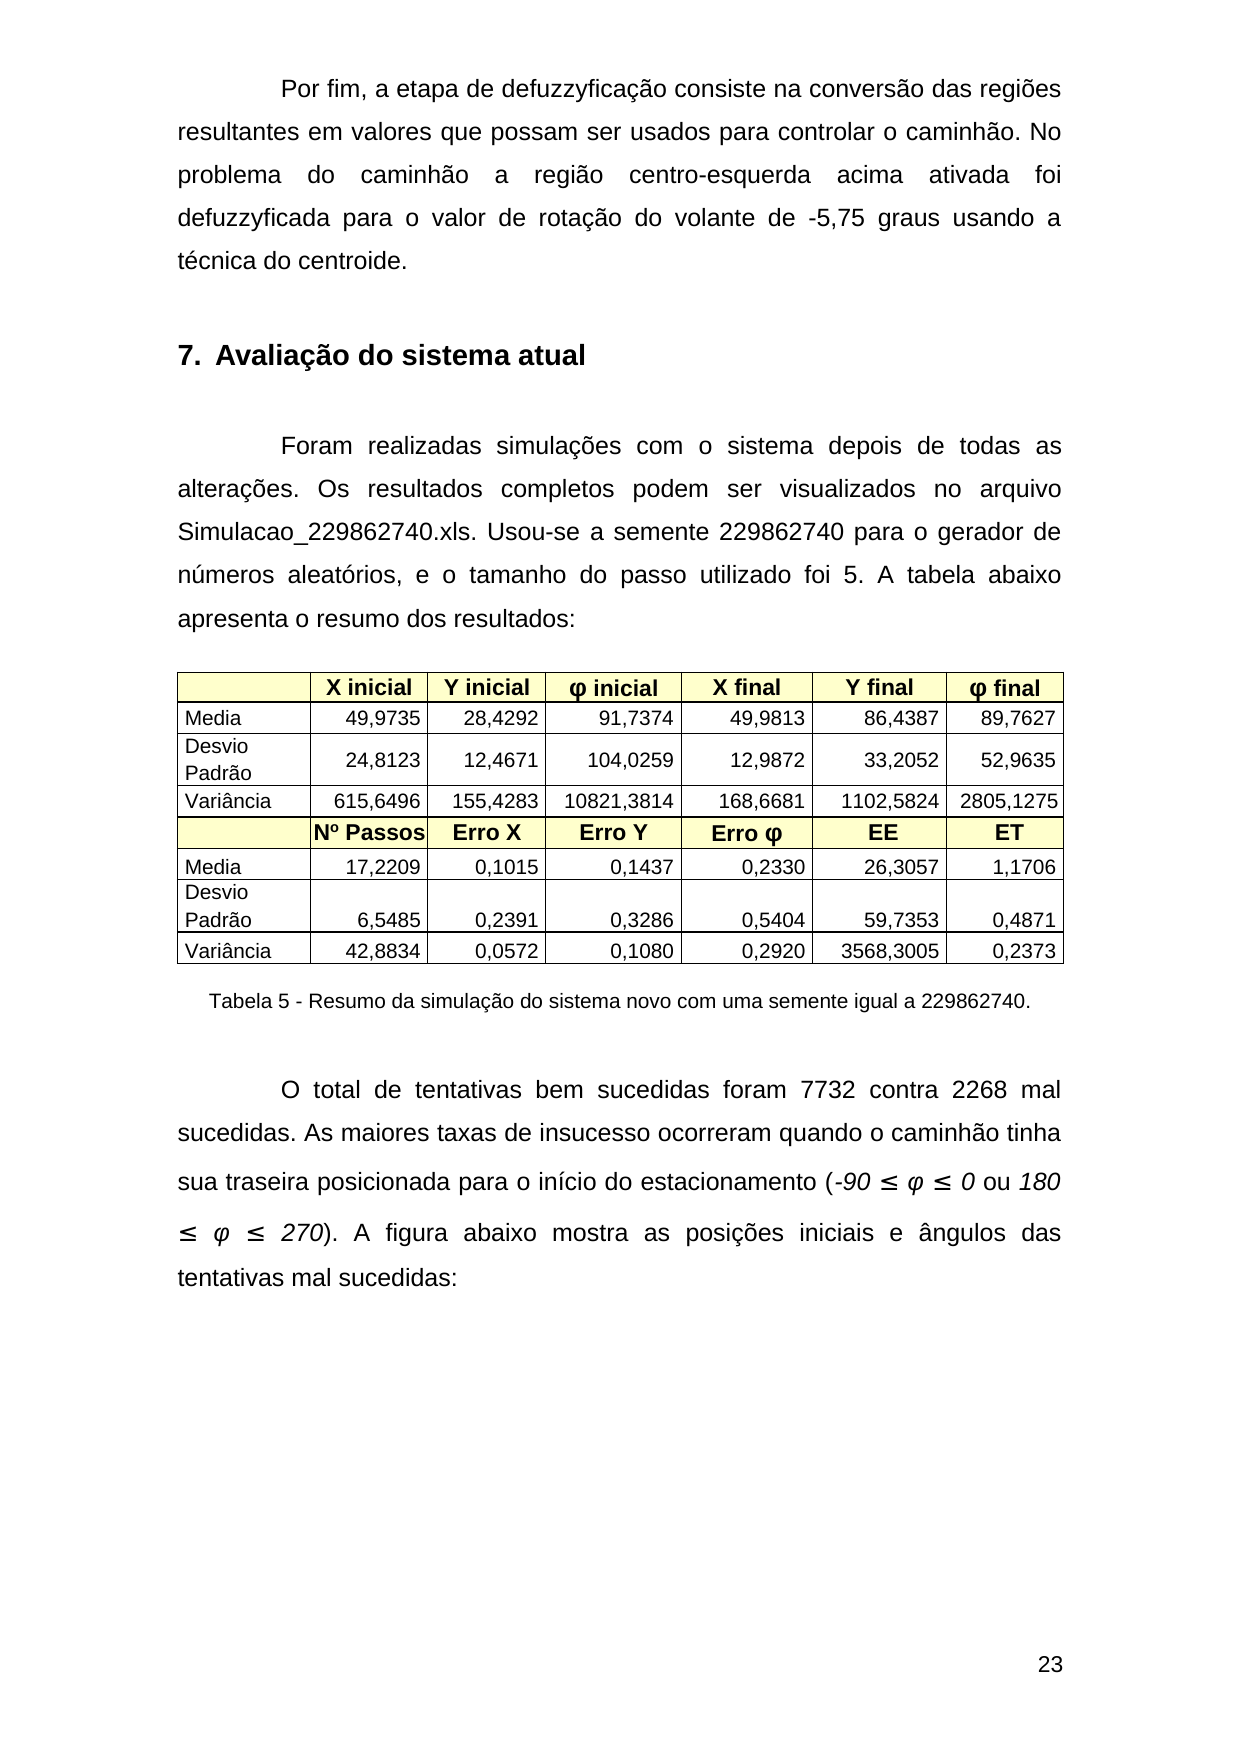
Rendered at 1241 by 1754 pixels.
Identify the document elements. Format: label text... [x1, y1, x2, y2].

table_cell ET [947, 818, 1063, 848]
table_cell 155,4283 [428, 786, 545, 816]
table_cell 17,2209 [311, 849, 427, 879]
table_cell 12,9872 [682, 734, 812, 785]
text Por fim, a etapa de defuzzyficação consiste na conversão das regiões resultantes em valores que possam ser usados para controlar o caminhão. No problema do caminhão a região centro-esquerda acima ativada foi defuzzyficada para o valor de rotação do volante de -5,75 graus usando a técnica do centroide. [177, 74, 1063, 275]
table_cell 0,5404 [682, 880, 812, 931]
table_cell 168,6681 [682, 786, 812, 816]
table_cell Variância [178, 786, 310, 816]
table_cell Media [178, 703, 310, 733]
table_cell 59,7353 [813, 880, 946, 931]
table_cell 0,4871 [947, 880, 1063, 931]
table_cell Desvio Padrão [178, 734, 310, 785]
table_cell 0,1015 [428, 849, 545, 879]
table_cell Erro Y [546, 818, 681, 848]
table_cell 26,3057 [813, 849, 946, 879]
table_cell 615,6496 [311, 786, 427, 816]
table_cell Desvio Padrão [178, 880, 310, 931]
table_cell 12,4671 [428, 734, 545, 785]
table_cell 89,7627 [947, 703, 1063, 733]
text Foram realizadas simulações com o sistema depois de todas as alterações. Os resultados completos podem ser visualizados no arquivo Simulacao_229862740.xls. Usou-se a semente 229862740 para o gerador de números aleatórios, e o tamanho do passo utilizado foi 5. A tabela abaixo apresenta o resumo dos resultados: [177, 431, 1063, 632]
table_cell 91,7374 [546, 703, 681, 733]
table_cell EE [813, 818, 946, 848]
table_cell [178, 818, 310, 848]
table_cell No Passos [311, 818, 427, 848]
table_header X inicial [311, 673, 427, 701]
table_cell 6,5485 [311, 880, 427, 931]
table_header φ final [947, 673, 1063, 701]
table_cell 0,2330 [682, 849, 812, 879]
table_cell 104,0259 [546, 734, 681, 785]
table_cell 1102,5824 [813, 786, 946, 816]
table_cell 49,9813 [682, 703, 812, 733]
table_cell 24,8123 [311, 734, 427, 785]
table_cell Media [178, 849, 310, 879]
table_cell 33,2052 [813, 734, 946, 785]
table_cell 0,0572 [428, 933, 545, 963]
table_cell 0,1080 [546, 933, 681, 963]
table_cell Erro X [428, 818, 545, 848]
table_cell 52,9635 [947, 734, 1063, 785]
table_cell 3568,3005 [813, 933, 946, 963]
table_header Y inicial [428, 673, 545, 701]
text Tabela 5 - Resumo da simulação do sistema novo com uma semente igual a 229862740. [177, 989, 1063, 1013]
table_header [178, 673, 310, 701]
table_cell 0,2373 [947, 933, 1063, 963]
table_header X final [682, 673, 812, 701]
table_cell 0,3286 [546, 880, 681, 931]
table_cell 2805,1275 [947, 786, 1063, 816]
text O total de tentativas bem sucedidas foram 7732 contra 2268 mal sucedidas. As maiores taxas de insucesso ocorreram quando o caminhão tinha sua traseira posicionada para o início do estacionamento (-90 ≤ φ ≤ 0 ou 180 ≤ φ ≤ 270). A figura abaixo mostra as posições iniciais e ângulos das tentativas mal sucedidas: [177, 1075, 1063, 1292]
table_header Y final [813, 673, 946, 701]
table_cell Erro φ [682, 818, 812, 848]
table_header φ inicial [546, 673, 681, 701]
table_cell 0,2391 [428, 880, 545, 931]
table_cell Variância [178, 933, 310, 963]
table_cell 42,8834 [311, 933, 427, 963]
table_cell 0,2920 [682, 933, 812, 963]
table_cell 1,1706 [947, 849, 1063, 879]
table_cell 0,1437 [546, 849, 681, 879]
table_cell 28,4292 [428, 703, 545, 733]
table_cell 10821,3814 [546, 786, 681, 816]
subtitle Avaliação do sistema atual [177, 338, 1063, 372]
table_cell 49,9735 [311, 703, 427, 733]
table_cell 86,4387 [813, 703, 946, 733]
